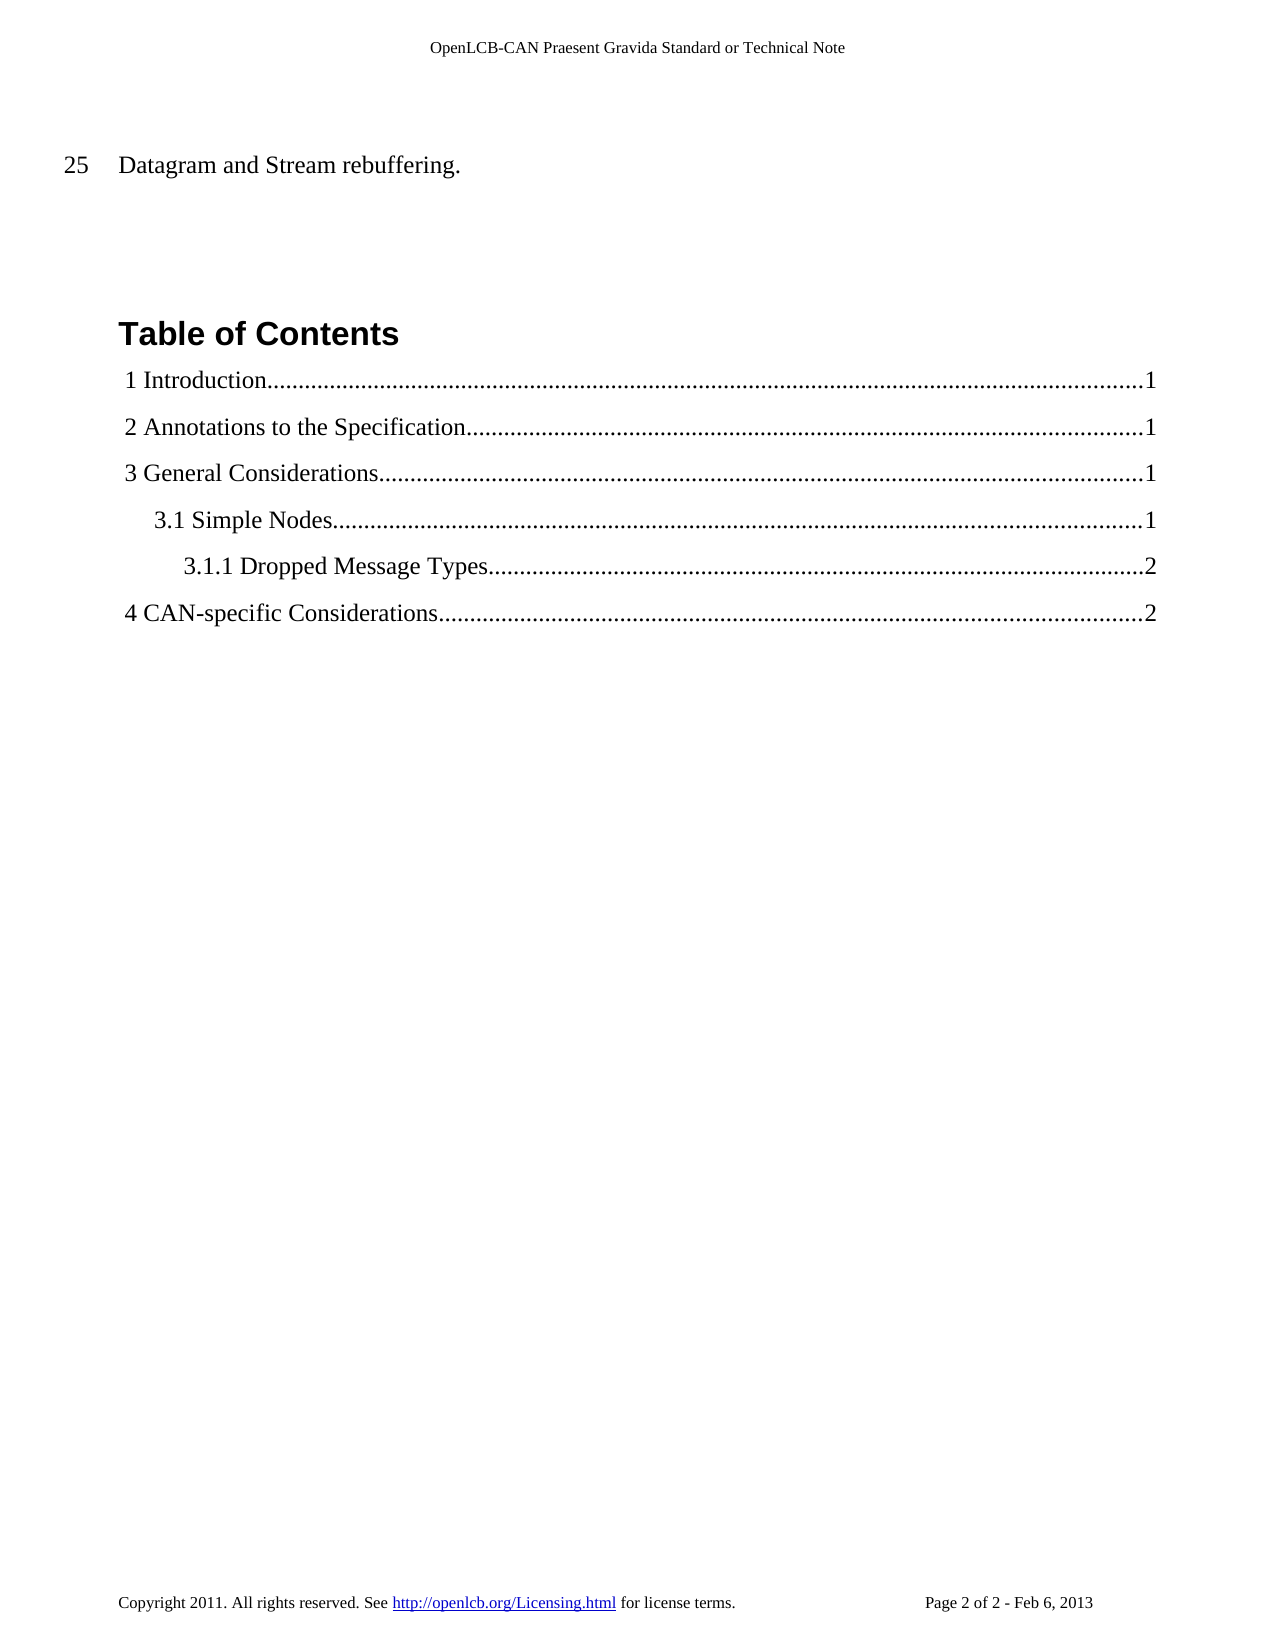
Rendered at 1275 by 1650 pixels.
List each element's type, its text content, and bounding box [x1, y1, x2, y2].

text Datagram and Stream rebuffering. [118, 150, 1157, 179]
text 3 General Considerations 1 [118, 458, 1157, 487]
text 3.1.1 Dropped Message Types 2 [177, 551, 1157, 580]
text 1 Introduction 1 [118, 365, 1157, 394]
text 3.1 Simple Nodes 1 [148, 505, 1157, 533]
text 4 CAN-specific Considerations 2 [118, 598, 1157, 626]
text 2 Annotations to the Specification 1 [118, 412, 1157, 441]
subtitle Table of Contents [118, 314, 1157, 353]
